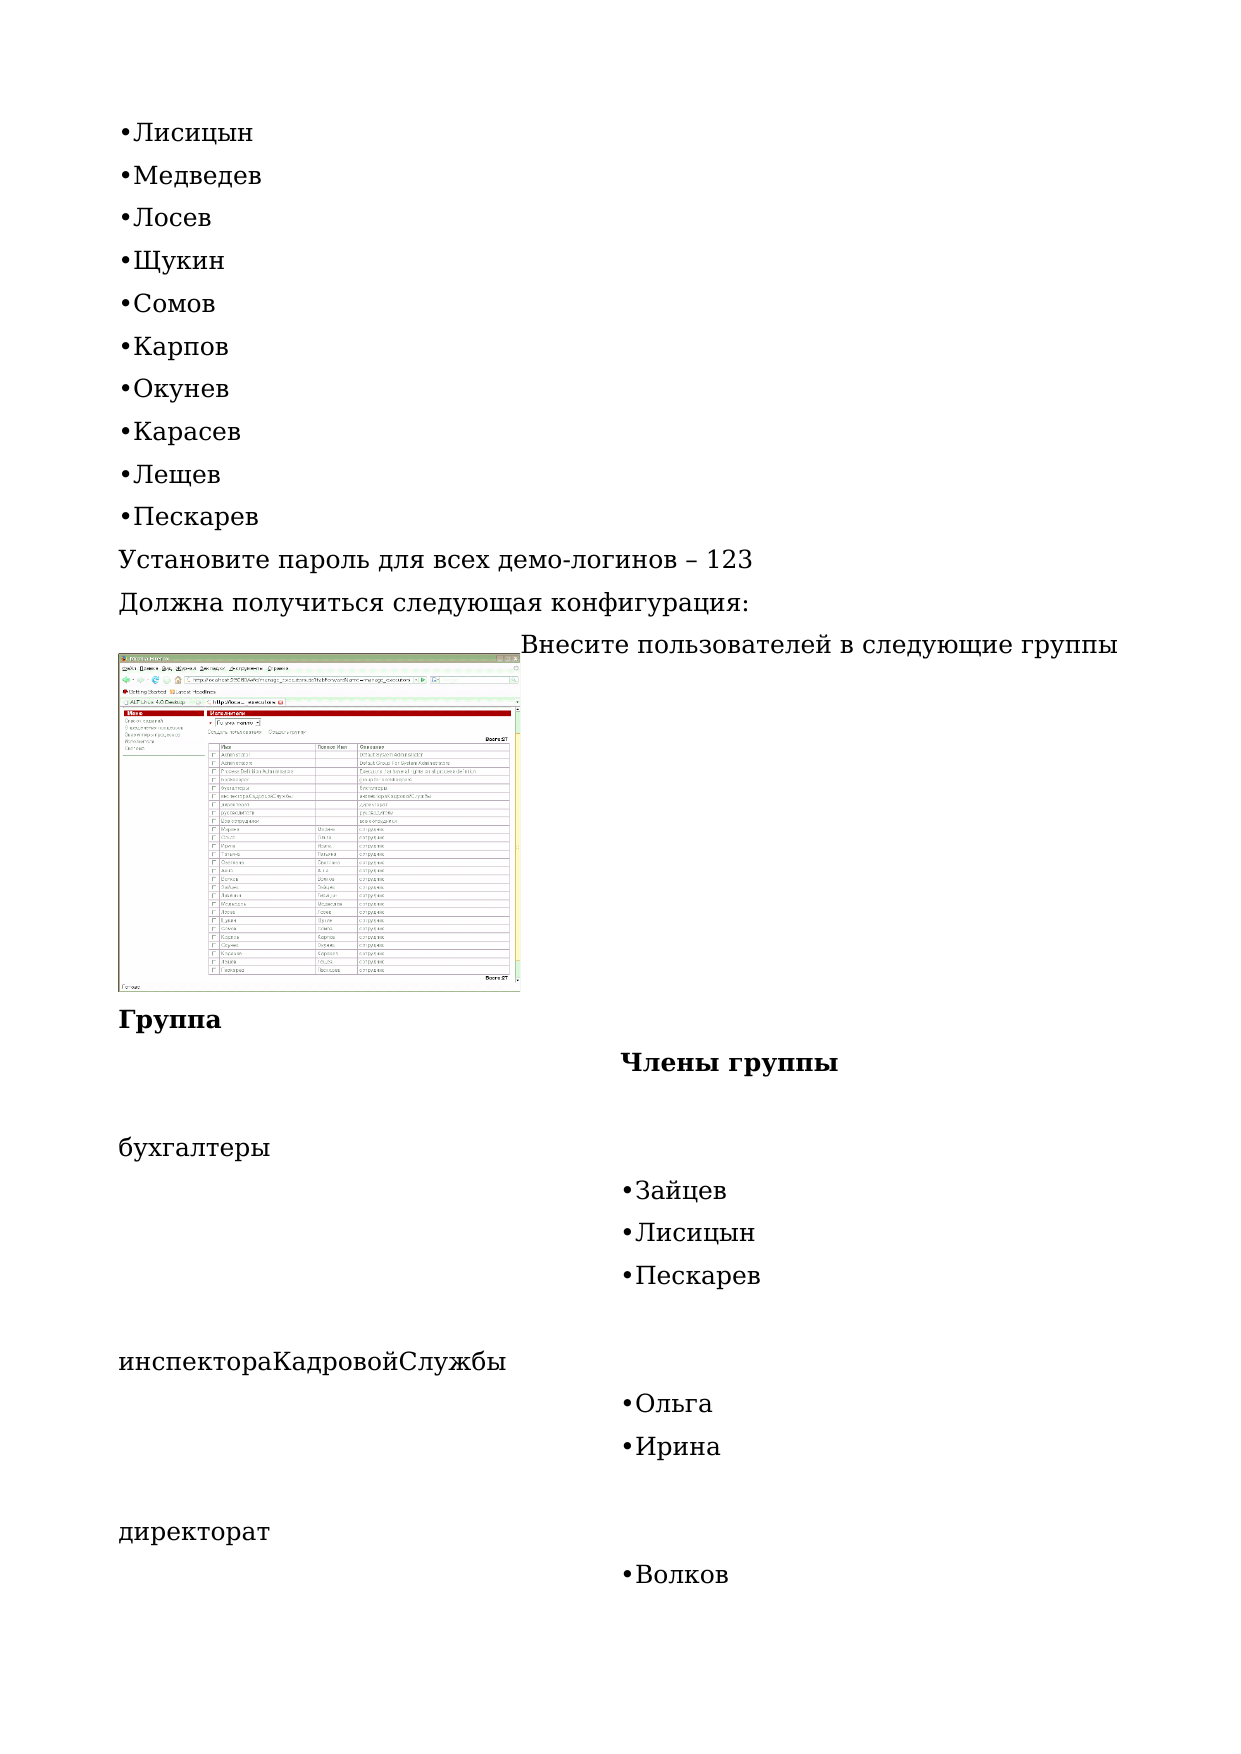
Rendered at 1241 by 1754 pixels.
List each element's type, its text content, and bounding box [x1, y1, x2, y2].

list Щукин [118, 246, 1122, 275]
list Пескарев [118, 502, 1122, 532]
text Должна получиться следующая конфигурация: [118, 588, 1122, 617]
table_cell директорат [118, 1512, 620, 1597]
list Окунев [118, 374, 1122, 403]
picture [118, 653, 521, 992]
list Лисицын [118, 118, 1122, 147]
list Медведев [118, 161, 1122, 190]
text Внесите пользователей в следующие группы [118, 631, 1122, 991]
table_cell Волков Щукин [620, 1512, 1122, 1597]
table_header Группа [118, 999, 620, 1127]
list Лосев [118, 203, 1122, 233]
table_cell бухгалтеры [118, 1127, 620, 1341]
list Карпов [118, 332, 1122, 361]
list Сомов [118, 289, 1122, 318]
list Карасев [118, 417, 1122, 446]
list Лещев [118, 460, 1122, 489]
table_header Члены группы [620, 999, 1122, 1127]
table_cell инспектораКадровойСлужбы [118, 1341, 620, 1512]
table_cell Ольга Ирина [620, 1341, 1122, 1512]
table_cell Зайцев Лисицын Пескарев [620, 1127, 1122, 1341]
text Установите пароль для всех демо-логинов – 123 [118, 545, 1122, 574]
